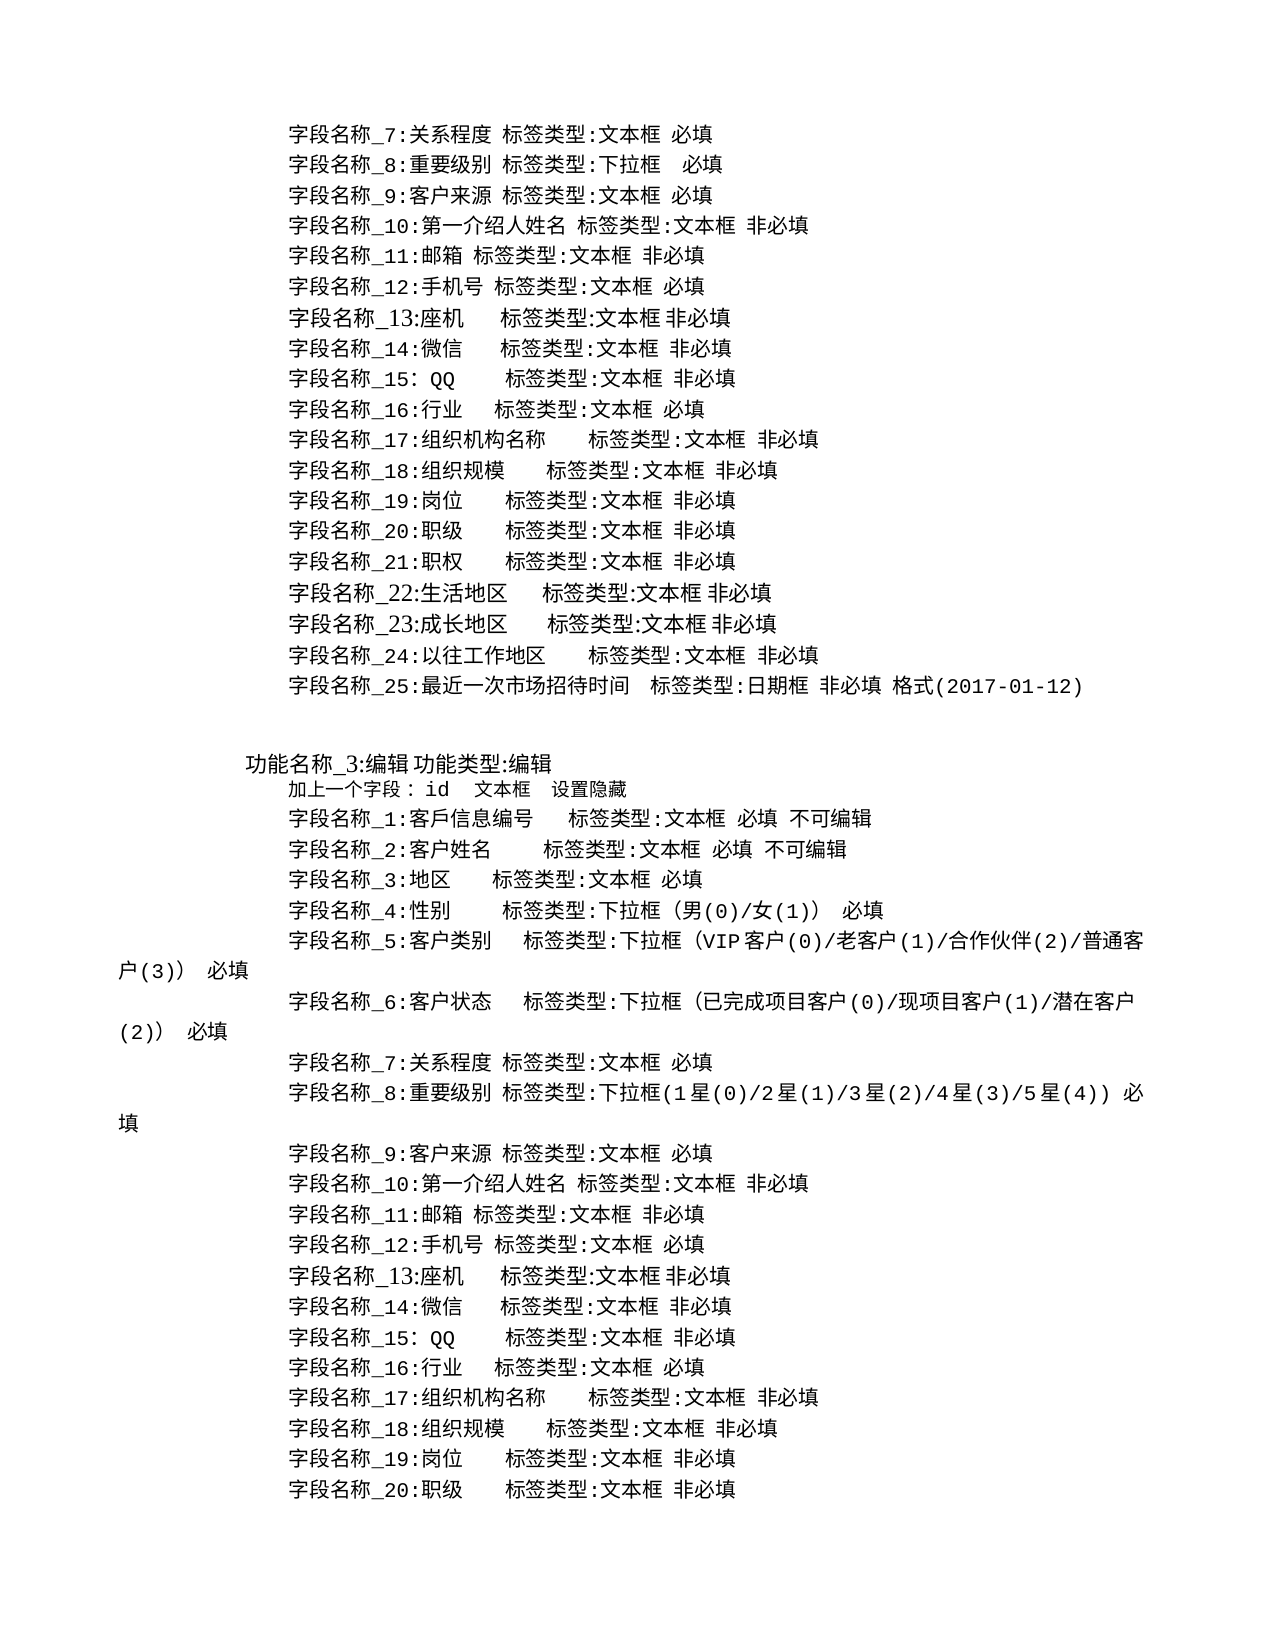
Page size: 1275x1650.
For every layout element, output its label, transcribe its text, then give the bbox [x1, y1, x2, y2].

text 字段名称_10:第一介绍人姓名 标签类型:文本框 非必填 [118, 1167, 1157, 1198]
text 字段名称_21:职权 标签类型:文本框 非必填 [118, 545, 1157, 576]
text 字段名称_18:组织规模 标签类型:文本框 非必填 [118, 1412, 1157, 1442]
text 字段名称_13:座机 标签类型:文本框 非必填 [118, 301, 1157, 332]
text 字段名称_16:行业 标签类型:文本框 必填 [118, 393, 1157, 423]
text 字段名称_17:组织机构名称 标签类型:文本框 非必填 [118, 423, 1157, 454]
text 字段名称_2:客户姓名 标签类型:文本框 必填 不可编辑 [118, 833, 1157, 863]
text 字段名称_16:行业 标签类型:文本框 必填 [118, 1351, 1157, 1382]
text 字段名称_12:手机号 标签类型:文本框 必填 [118, 270, 1157, 301]
text 字段名称_5:客户类别 标签类型:下拉框（VIP客户(0)/老客户(1)/合作伙伴(2)/普通客户(3)） 必填 [118, 924, 1157, 985]
text 字段名称_3:地区 标签类型:文本框 必填 [118, 863, 1157, 894]
text 字段名称_1:客戶信息编号 标签类型:文本框 必填 不可编辑 [118, 803, 1157, 833]
text 字段名称_10:第一介绍人姓名 标签类型:文本框 非必填 [118, 209, 1157, 240]
text 字段名称_11:邮箱 标签类型:文本框 非必填 [118, 240, 1157, 270]
text 字段名称_4:性别 标签类型:下拉框（男(0)/女(1)） 必填 [118, 894, 1157, 924]
text 字段名称_9:客户来源 标签类型:文本框 必填 [118, 179, 1157, 209]
text 字段名称_14:微信 标签类型:文本框 非必填 [118, 332, 1157, 363]
text 字段名称_20:职级 标签类型:文本框 非必填 [118, 1473, 1157, 1503]
text 字段名称_19:岗位 标签类型:文本框 非必填 [118, 1442, 1157, 1473]
text 字段名称_15：QQ 标签类型:文本框 非必填 [118, 1321, 1157, 1351]
text 字段名称_15：QQ 标签类型:文本框 非必填 [118, 363, 1157, 393]
text 字段名称_12:手机号 标签类型:文本框 必填 [118, 1228, 1157, 1259]
text 字段名称_9:客户来源 标签类型:文本框 必填 [118, 1137, 1157, 1167]
text 字段名称_25:最近一次市场招待时间 标签类型:日期框 非必填 格式(2017-01-12) [118, 669, 1157, 700]
text 字段名称_8:重要级别 标签类型:下拉框 必填 [118, 148, 1157, 179]
text 字段名称_19:岗位 标签类型:文本框 非必填 [118, 484, 1157, 515]
text 字段名称_11:邮箱 标签类型:文本框 非必填 [118, 1198, 1157, 1228]
text 字段名称_22:生活地区 标签类型:文本框 非必填 [118, 576, 1157, 607]
text 字段名称_7:关系程度 标签类型:文本框 必填 [118, 118, 1157, 148]
text 字段名称_20:职级 标签类型:文本框 非必填 [118, 515, 1157, 545]
text 字段名称_13:座机 标签类型:文本框 非必填 [118, 1259, 1157, 1290]
text 字段名称_6:客户状态 标签类型:下拉框（已完成项目客户(0)/现项目客户(1)/潜在客户(2)） 必填 [118, 985, 1157, 1046]
text 字段名称_18:组织规模 标签类型:文本框 非必填 [118, 454, 1157, 484]
text 字段名称_7:关系程度 标签类型:文本框 必填 [118, 1046, 1157, 1076]
text 加上一个字段 ：id 文本框 设置隐藏 [118, 779, 1157, 803]
text 字段名称_14:微信 标签类型:文本框 非必填 [118, 1290, 1157, 1321]
text 字段名称_17:组织机构名称 标签类型:文本框 非必填 [118, 1382, 1157, 1412]
text 字段名称_24:以往工作地区 标签类型:文本框 非必填 [118, 639, 1157, 669]
text 字段名称_8:重要级别 标签类型:下拉框(1星(0)/2星(1)/3星(2)/4星(3)/5星(4)) 必填 [118, 1076, 1157, 1137]
text 字段名称_23:成长地区 标签类型:文本框 非必填 [118, 607, 1157, 639]
text 功能名称_3:编辑 功能类型:编辑 [118, 747, 1157, 779]
